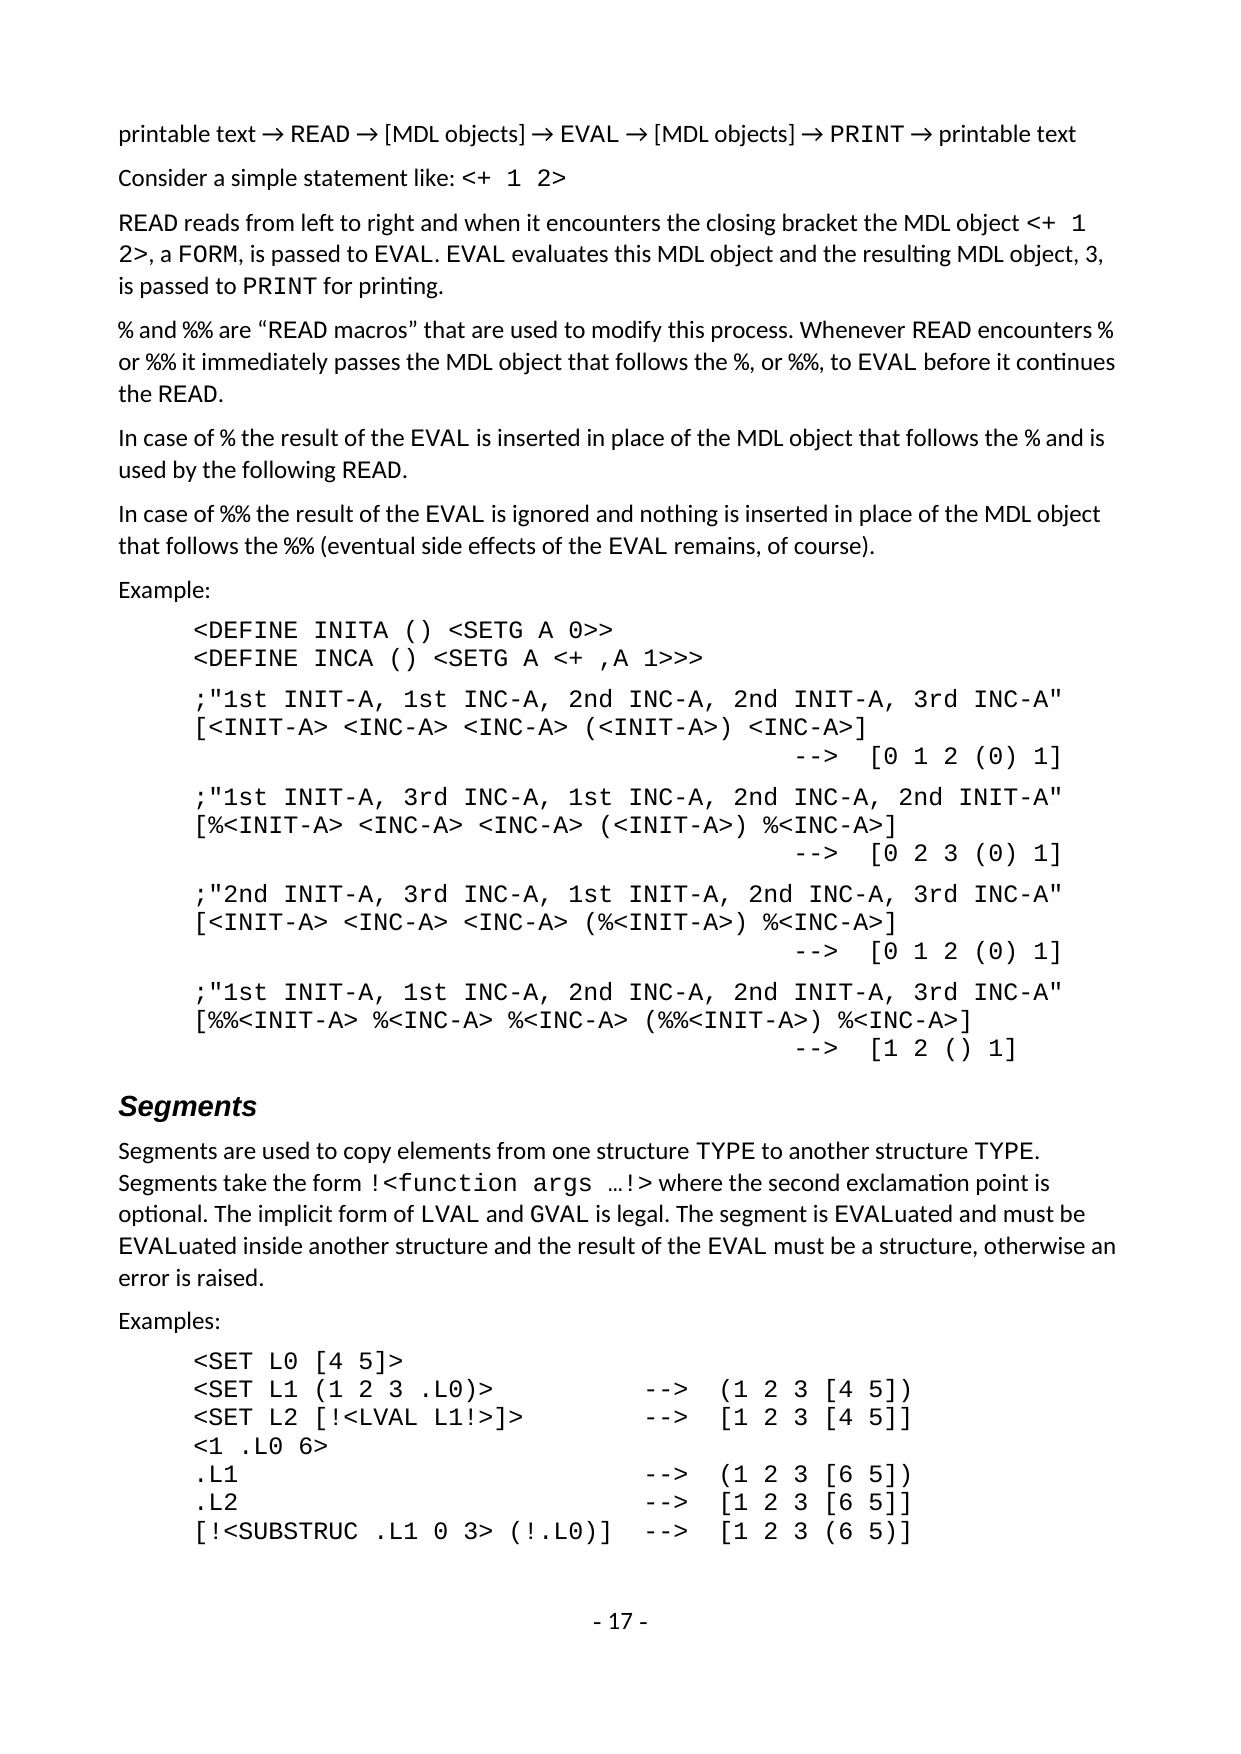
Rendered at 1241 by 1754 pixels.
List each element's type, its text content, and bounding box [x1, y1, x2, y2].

text Example: [118, 574, 1122, 605]
text READ reads from left to right and when it encounters the closing bracket the MDL object <+ 1 2>, a FORM, is passed to EVAL. EVAL evaluates this MDL object and the resulting MDL object, 3, is passed to PRINT for printing. [118, 207, 1122, 302]
text Examples: [118, 1305, 1122, 1336]
text ;"1st INIT-A, 1st INC-A, 2nd INC-A, 2nd INIT-A, 3rd INC-A" [%%<INIT-A> %<INC-A> %<INC-A> (%%<INIT-A>) %<INC-A>] --> [1 2 () 1] [118, 979, 1122, 1064]
text ;"2nd INIT-A, 3rd INC-A, 1st INIT-A, 2nd INC-A, 3rd INC-A" [<INIT-A> <INC-A> <INC-A> (%<INIT-A>) %<INC-A>] --> [0 1 2 (0) 1] [118, 882, 1122, 967]
text Consider a simple statement like: <+ 1 2> [118, 162, 1122, 194]
text In case of %% the result of the EVAL is ignored and nothing is inserted in place of the MDL object that follows the %% (eventual side effects of the EVAL remains, of course). [118, 498, 1122, 562]
text ;"1st INIT-A, 3rd INC-A, 1st INC-A, 2nd INC-A, 2nd INIT-A" [%<INIT-A> <INC-A> <INC-A> (<INIT-A>) %<INC-A>] --> [0 2 3 (0) 1] [118, 784, 1122, 869]
text ;"1st INIT-A, 1st INC-A, 2nd INC-A, 2nd INIT-A, 3rd INC-A" [<INIT-A> <INC-A> <INC-A> (<INIT-A>) <INC-A>] --> [0 1 2 (0) 1] [118, 687, 1122, 772]
text In case of % the result of the EVAL is inserted in place of the MDL object that follows the % and is used by the following READ. [118, 422, 1122, 486]
text Segments are used to copy elements from one structure TYPE to another structure TYPE. Segments take the form !<function args …!> where the second exclamation point is optional. The implicit form of LVAL and GVAL is legal. The segment is EVALuated and must be EVALuated inside another structure and the result of the EVAL must be a structure, otherwise an error is raised. [118, 1135, 1122, 1293]
text % and %% are “READ macros” that are used to modify this process. Whenever READ encounters % or %% it immediately passes the MDL object that follows the %, or %%, to EVAL before it continues the READ. [118, 314, 1122, 410]
text <SET L0 [4 5]> <SET L1 (1 2 3 .L0)> --> (1 2 3 [4 5]) <SET L2 [!<LVAL L1!>]> --> [1 2 3 [4 5]] <1 .L0 6> .L1 --> (1 2 3 [6 5]) .L2 --> [1 2 3 [6 5]] [!<SUBSTRUC .L1 0 3> (!.L0)] --> [1 2 3 (6 5)] [118, 1348, 1122, 1547]
text <DEFINE INITA () <SETG A 0>> <DEFINE INCA () <SETG A <+ ,A 1>>> [118, 617, 1122, 674]
text printable text → READ → [MDL objects] → EVAL → [MDL objects] → PRINT → printable text [118, 118, 1122, 150]
subtitle Segments [118, 1089, 1122, 1123]
